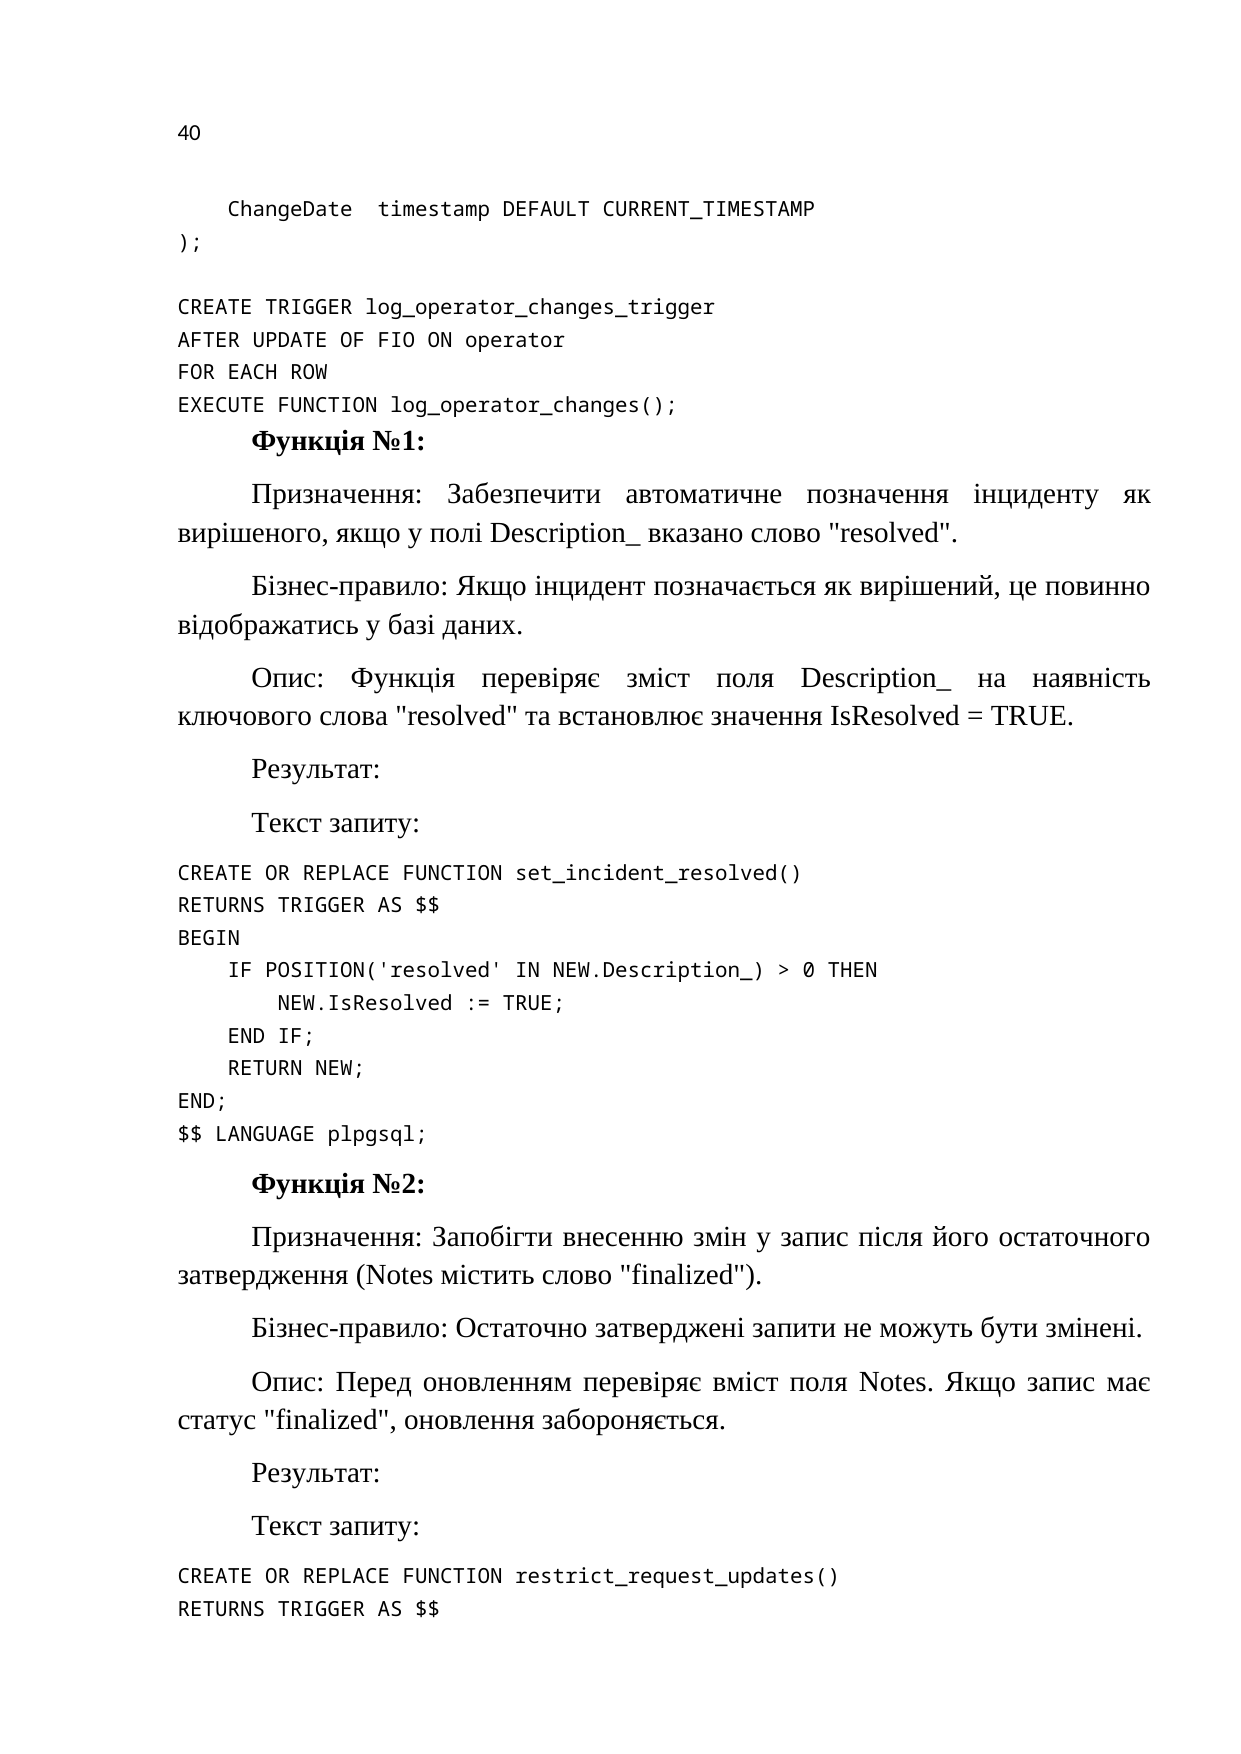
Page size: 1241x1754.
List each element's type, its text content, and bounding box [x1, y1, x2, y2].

text Функція №2: [177, 1166, 1152, 1199]
text Текст запиту: [177, 805, 1152, 838]
text Призначення: Забезпечити автоматичне позначення інциденту як вирішеного, якщо у полі Description_ вказано слово "resolved". [177, 477, 1152, 549]
text Бізнес-правило: Якщо інцидент позначається як вирішений, це повинно відображатись у базі даних. [177, 568, 1152, 640]
text Призначення: Запобігти внесенню змін у запис після його остаточного затвердження (Notes містить слово "finalized"). [177, 1219, 1152, 1291]
text CREATE OR REPLACE FUNCTION restrict_request_updates() RETURNS TRIGGER AS $$ [177, 1562, 1152, 1623]
text Текст запиту: [177, 1508, 1152, 1542]
text Бізнес-правило: Остаточно затверджені запити не можуть бути змінені. [177, 1311, 1152, 1344]
text Опис: Функція перевіряє зміст поля Description_ на наявність ключового слова "resolved" та встановлює значення IsResolved = TRUE. [177, 660, 1152, 732]
text Опис: Перед оновленням перевіряє вміст поля Notes. Якщо запис має статус "finalized", оновлення забороняється. [177, 1364, 1152, 1436]
text ChangeDate timestamp DEFAULT CURRENT_TIMESTAMP ); CREATE TRIGGER log_operator_changes_trigger AFTER UPDATE OF FIO ON operator FOR EACH ROW EXECUTE FUNCTION log_operator_changes(); Функція №1: [177, 194, 1152, 457]
text Результат: [177, 1455, 1152, 1489]
text CREATE OR REPLACE FUNCTION set_incident_resolved() RETURNS TRIGGER AS $$ BEGIN IF POSITION('resolved' IN NEW.Description_) > 0 THEN NEW.IsResolved := TRUE; END IF; RETURN NEW; END; $$ LANGUAGE plpgsql; [177, 858, 1152, 1147]
text Результат: [177, 752, 1152, 785]
